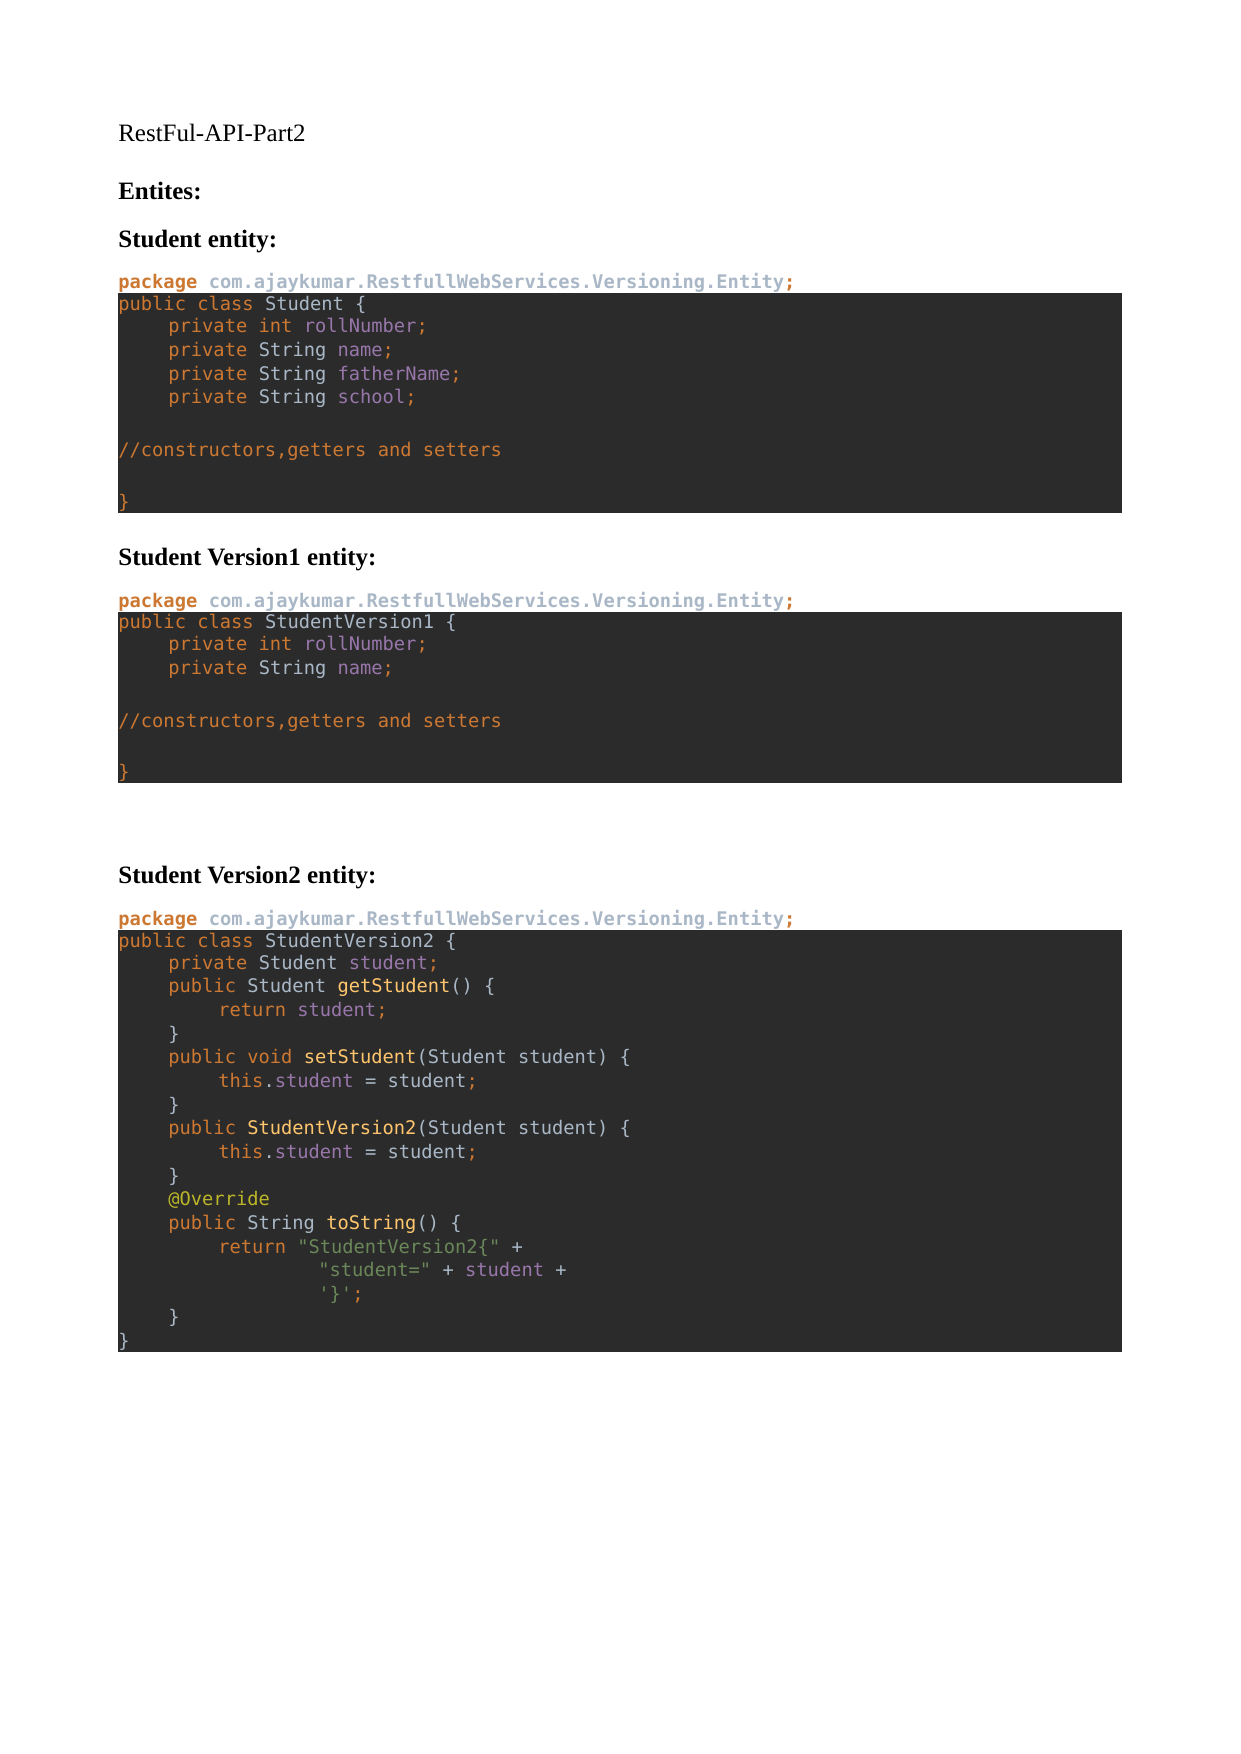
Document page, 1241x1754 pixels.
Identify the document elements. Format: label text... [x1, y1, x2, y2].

text } [118, 491, 1122, 513]
text } [118, 1165, 1122, 1188]
text private int rollNumber; [118, 633, 1122, 657]
text //constructors,getters and setters [118, 439, 1122, 461]
text this.student = student; [118, 1070, 1122, 1094]
text public class StudentVersion1 { [118, 612, 1122, 633]
text return "StudentVersion2{" + [118, 1236, 1122, 1259]
text } [118, 762, 1122, 783]
text public class StudentVersion2 { [118, 930, 1122, 952]
text this.student = student; [118, 1141, 1122, 1165]
text private String name; [118, 339, 1122, 363]
text private String school; [118, 386, 1122, 410]
text package com.ajaykumar.RestfullWebServices.Versioning.Entity; [118, 590, 1122, 612]
text } [118, 1023, 1122, 1046]
text Student Version1 entity: [118, 542, 1122, 571]
text private String name; [118, 657, 1122, 681]
text public class Student { [118, 293, 1122, 315]
text //constructors,getters and setters [118, 710, 1122, 732]
text Entites: [118, 176, 1122, 205]
text public StudentVersion2(Student student) { [118, 1117, 1122, 1141]
text private String fatherName; [118, 363, 1122, 386]
text public String toString() { [118, 1212, 1122, 1236]
text return student; [118, 999, 1122, 1023]
text package com.ajaykumar.RestfullWebServices.Versioning.Entity; [118, 272, 1122, 293]
text } [118, 1307, 1122, 1330]
text package com.ajaykumar.RestfullWebServices.Versioning.Entity; [118, 908, 1122, 930]
text private int rollNumber; [118, 315, 1122, 339]
text } [118, 1330, 1122, 1352]
text public void setStudent(Student student) { [118, 1046, 1122, 1070]
text @Override [118, 1188, 1122, 1212]
text } [118, 1094, 1122, 1117]
text "student=" + student + [118, 1259, 1122, 1283]
text private Student student; [118, 952, 1122, 976]
text Student Version2 entity: [118, 861, 1122, 889]
text Student entity: [118, 224, 1122, 253]
text public Student getStudent() { [118, 976, 1122, 999]
text '}'; [118, 1283, 1122, 1307]
